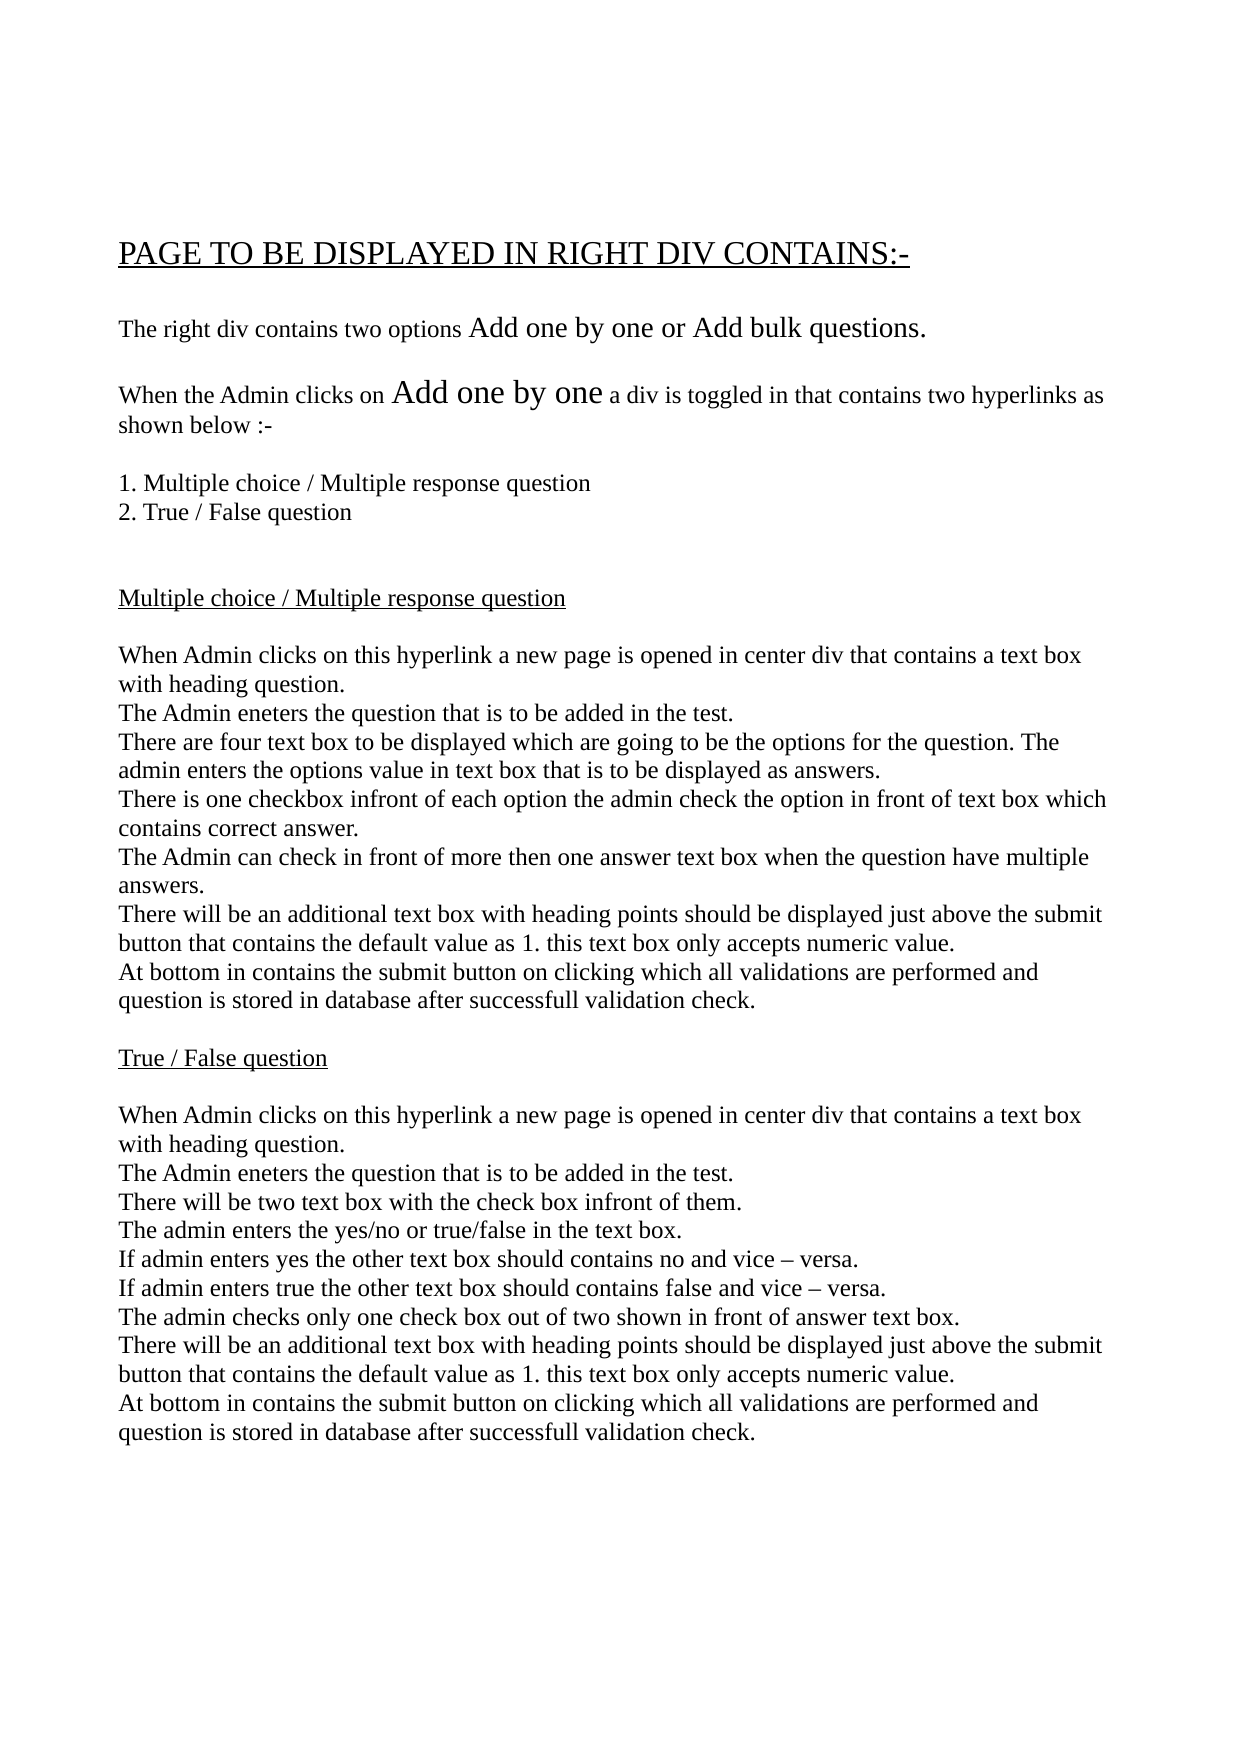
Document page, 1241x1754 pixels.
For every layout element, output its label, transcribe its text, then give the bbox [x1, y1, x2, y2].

text The right div contains two options Add one by one or Add bulk questions. When the Admin clicks on Add one by one a div is toggled in that contains two hyperlinks as shown below :- [118, 310, 1122, 439]
text When Admin clicks on this hyperlink a new page is opened in center div that contains a text box with heading question. [118, 1100, 1122, 1158]
text If admin enters yes the other text box should contains no and vice – versa. [118, 1244, 1122, 1273]
text The Admin can check in front of more then one answer text box when the question have multiple answers. [118, 842, 1122, 899]
text Multiple choice / Multiple response question [118, 583, 1122, 612]
text There will be two text box with the check box infront of them. [118, 1187, 1122, 1215]
text The admin checks only one check box out of two shown in front of answer text box. [118, 1302, 1122, 1330]
text The Admin eneters the question that is to be added in the test. [118, 1158, 1122, 1187]
text True / False question [118, 1043, 1122, 1072]
text 2. True / False question [118, 497, 1122, 525]
text At bottom in contains the submit button on clicking which all validations are performed and question is stored in database after successfull validation check. [118, 957, 1122, 1014]
text The Admin eneters the question that is to be added in the test. There are four text box to be displayed which are going to be the options for the question. The admin enters the options value in text box that is to be displayed as answers. There is one checkbox infront of each option the admin check the option in front of text box which contains correct answer. [118, 698, 1122, 842]
text There will be an additional text box with heading points should be displayed just above the submit button that contains the default value as 1. this text box only accepts numeric value. [118, 899, 1122, 957]
text The admin enters the yes/no or true/false in the text box. [118, 1215, 1122, 1244]
text There will be an additional text box with heading points should be displayed just above the submit button that contains the default value as 1. this text box only accepts numeric value. [118, 1330, 1122, 1388]
text At bottom in contains the submit button on clicking which all validations are performed and question is stored in database after successfull validation check. [118, 1388, 1122, 1445]
text 1. Multiple choice / Multiple response question [118, 468, 1122, 497]
text When Admin clicks on this hyperlink a new page is opened in center div that contains a text box with heading question. [118, 640, 1122, 698]
text PAGE TO BE DISPLAYED IN RIGHT DIV CONTAINS:- [118, 233, 1122, 271]
text If admin enters true the other text box should contains false and vice – versa. [118, 1273, 1122, 1302]
